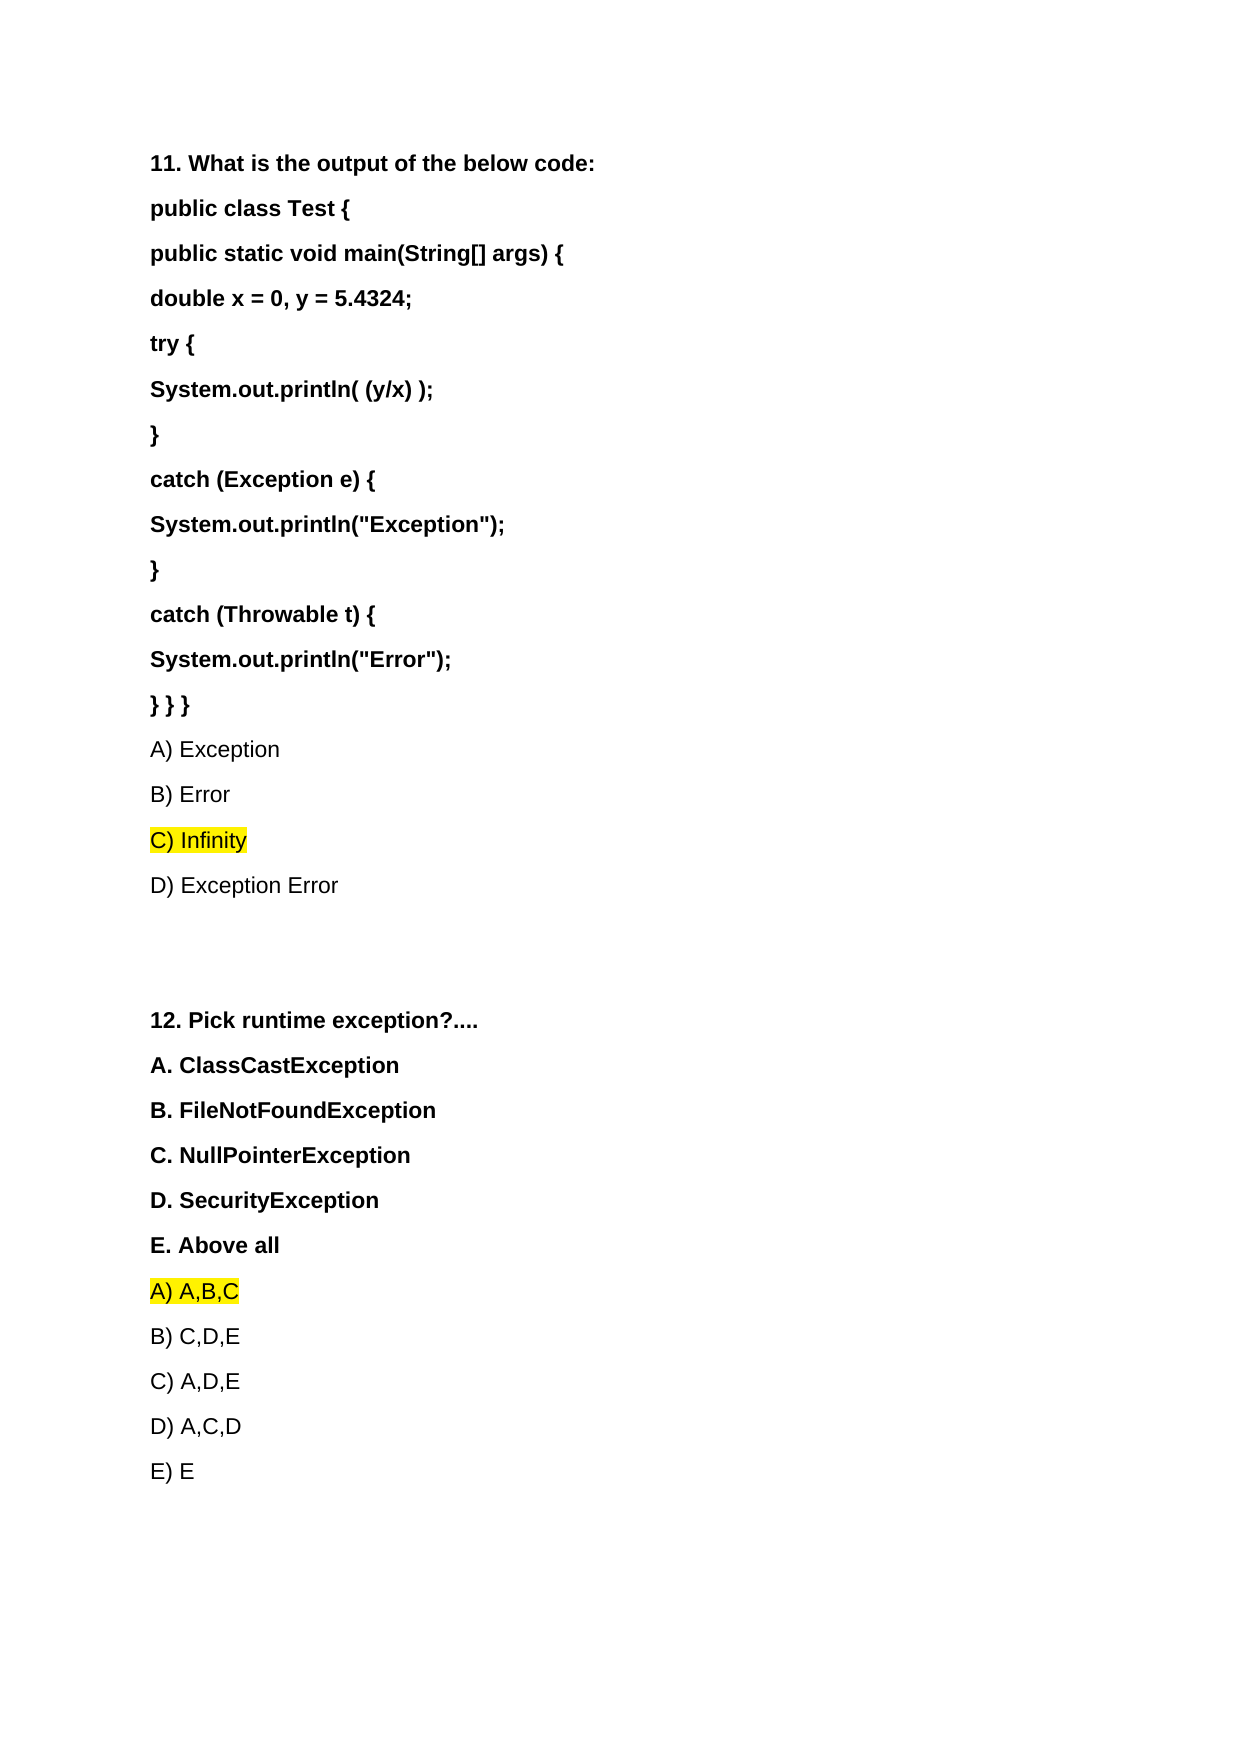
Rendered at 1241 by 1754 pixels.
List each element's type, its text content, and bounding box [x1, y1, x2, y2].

text B) C,D,E [150, 1323, 1090, 1349]
text E) E [150, 1458, 1090, 1484]
text A. ClassCastException [150, 1052, 1090, 1078]
text B. FileNotFoundException [150, 1097, 1090, 1123]
text public class Test { [150, 195, 1090, 221]
text 12. Pick runtime exception?.... [150, 1007, 1090, 1033]
text A) Exception [150, 736, 1090, 763]
text try { [150, 330, 1090, 357]
text catch (Throwable t) { [150, 601, 1090, 627]
text 11. What is the output of the below code: [150, 150, 1090, 176]
text double x = 0, y = 5.4324; [150, 285, 1090, 312]
text System.out.println("Error"); [150, 646, 1090, 672]
text C. NullPointerException [150, 1142, 1090, 1169]
text E. Above all [150, 1232, 1090, 1259]
text System.out.println("Exception"); [150, 511, 1090, 537]
text } } } [150, 691, 1090, 718]
text D. SecurityException [150, 1187, 1090, 1214]
text } [150, 556, 1090, 582]
text System.out.println( (y/x) ); [150, 376, 1090, 402]
text D) Exception Error [150, 872, 1090, 898]
text B) Error [150, 781, 1090, 808]
text A) A,B,C [150, 1278, 1090, 1304]
text } [150, 421, 1090, 447]
text D) A,C,D [150, 1413, 1090, 1439]
text catch (Exception e) { [150, 466, 1090, 492]
text C) Infinity [150, 827, 1090, 853]
text C) A,D,E [150, 1368, 1090, 1394]
text public static void main(String[] args) { [150, 240, 1090, 267]
